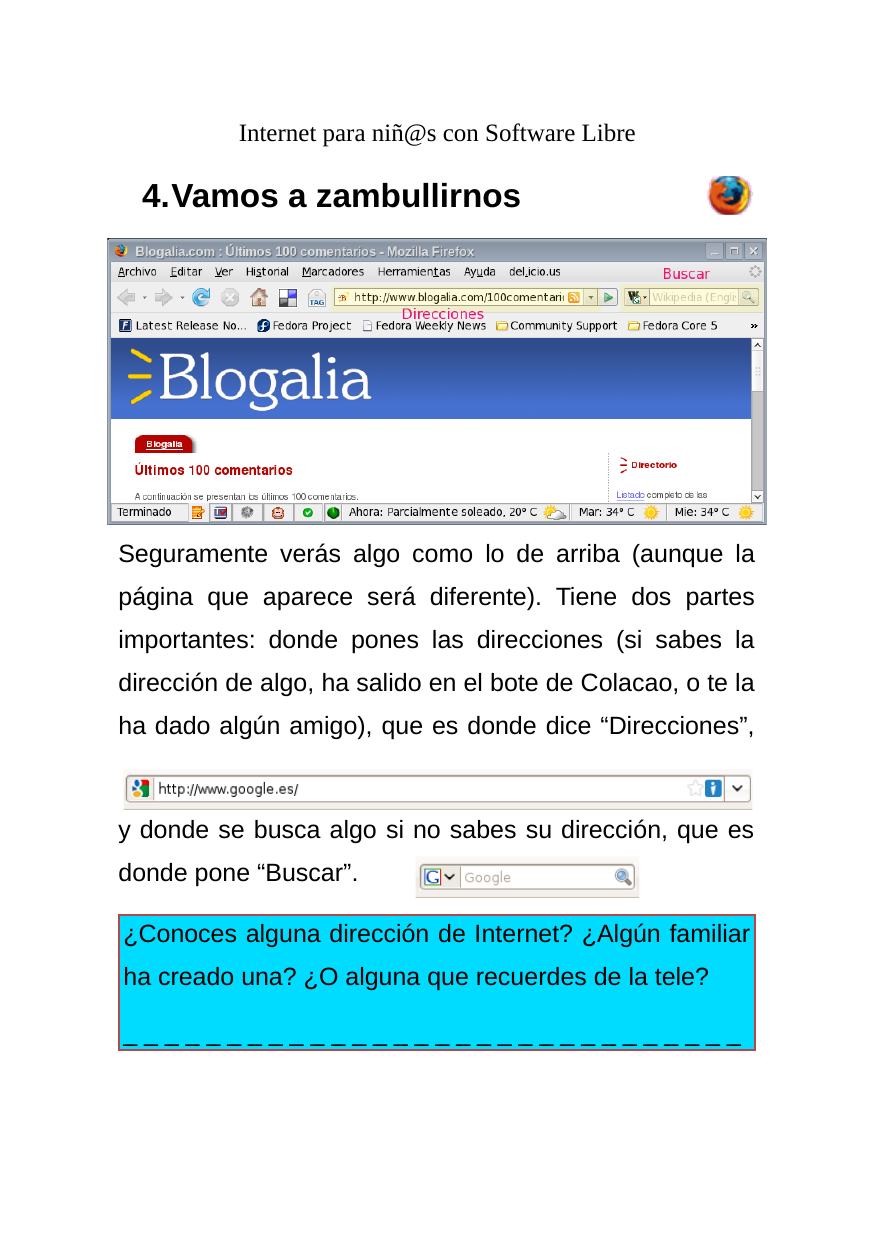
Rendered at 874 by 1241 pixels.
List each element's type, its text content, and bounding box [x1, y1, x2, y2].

text _ _ _ _ _ _ _ _ _ _ _ _ _ _ _ _ _ _ _ _ _ _ _ _ _ _ _ _ _ _ [120, 1013, 754, 1049]
subtitle Vamos a zambullirnos [118, 176, 756, 215]
text ¿Conoces alguna dirección de Internet? ¿Algún familiar ha creado una? ¿O alguna que recuerdes de la tele? [120, 916, 754, 991]
picture [107, 238, 767, 525]
text Seguramente verás algo como lo de arriba (aunque la página que aparece será diferente). Tiene dos partes importantes: donde pones las direcciones (si sabes la dirección de algo, ha salido en el bote de Colacao, o te la ha dado algún amigo), que es donde dice “Direcciones”, y donde se busca algo si no sabes su dirección, que es donde pone “Buscar”. [118, 525, 756, 887]
picture [415, 856, 640, 898]
picture [123, 769, 753, 810]
